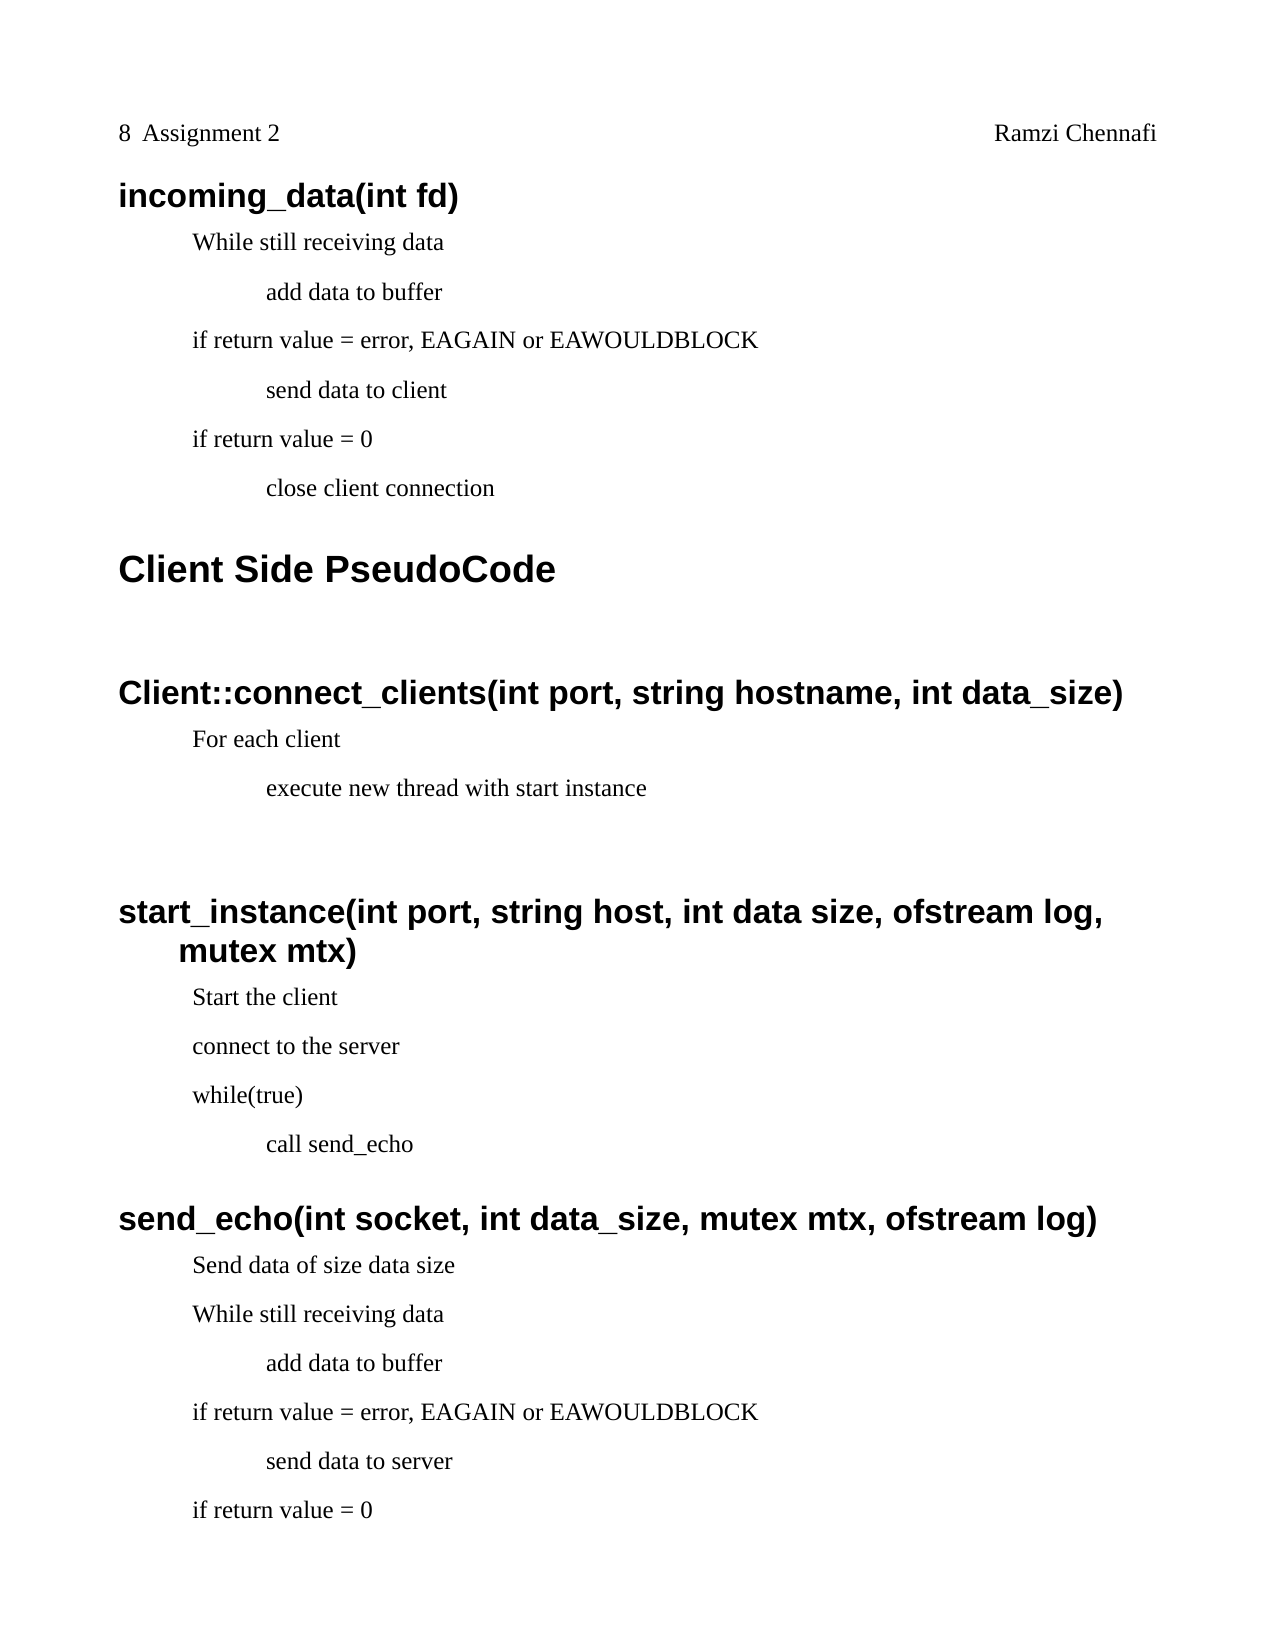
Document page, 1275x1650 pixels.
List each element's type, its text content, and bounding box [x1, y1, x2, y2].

text execute new thread with start instance [118, 773, 1157, 802]
subtitle send_echo(int socket, int data_size, mutex mtx, ofstream log) [118, 1199, 1157, 1238]
text while(true) [118, 1080, 1157, 1109]
text send data to client [118, 375, 1157, 403]
text While still receiving data [118, 1299, 1157, 1328]
subtitle Client Side PseudoCode [118, 547, 1157, 591]
text if return value = 0 [118, 1495, 1157, 1524]
subtitle start_instance(int port, string host, int data size, ofstream log, mutex mtx) [118, 892, 1157, 969]
subtitle Client::connect_clients(int port, string hostname, int data_size) [118, 673, 1157, 712]
text if return value = error, EAGAIN or EAWOULDBLOCK [118, 1397, 1157, 1426]
text add data to buffer [118, 1348, 1157, 1377]
text add data to buffer [118, 277, 1157, 305]
text For each client [118, 724, 1157, 753]
text Send data of size data size [118, 1250, 1157, 1279]
text close client connection [118, 473, 1157, 502]
text if return value = 0 [118, 424, 1157, 452]
text Start the client [118, 982, 1157, 1011]
subtitle incoming_data(int fd) [118, 176, 1157, 215]
text if return value = error, EAGAIN or EAWOULDBLOCK [118, 326, 1157, 354]
text connect to the server [118, 1031, 1157, 1060]
text send data to server [118, 1446, 1157, 1475]
text call send_echo [118, 1129, 1157, 1158]
text While still receiving data [118, 227, 1157, 256]
